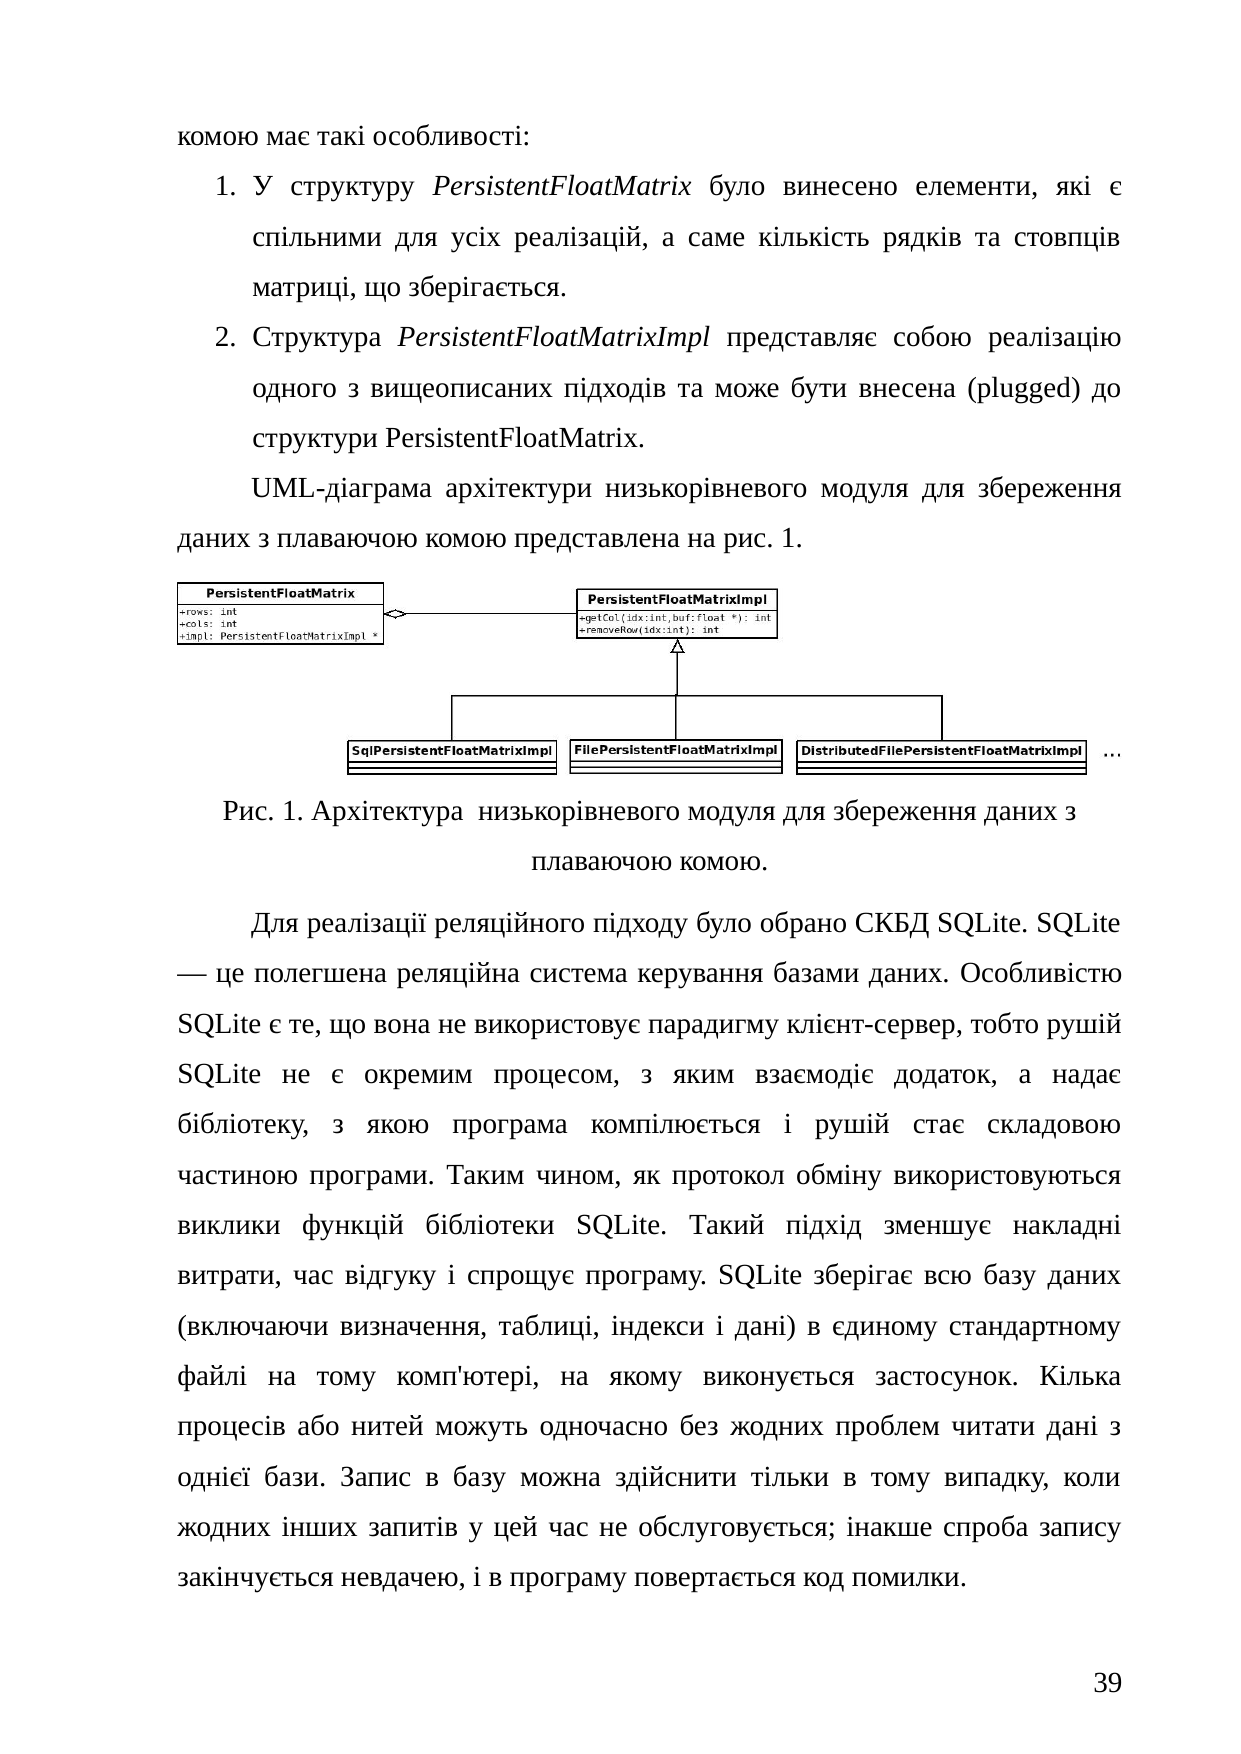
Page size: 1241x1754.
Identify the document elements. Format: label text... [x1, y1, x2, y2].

list Структура PersistentFloatMatrixImpl представляє собою реалізацію одного з вищеописаних підходів та може бути внесена (plugged) до структури PersistentFloatMatrix. [214, 319, 1122, 453]
text Для реалізації реляційного підходу було обрано СКБД SQLite. SQLite — це полегшена реляційна система керування базами даних. Особливістю SQLite є те, що вона не використовує парадигму клієнт-сервер, тобто рушій SQLite не є окремим процесом, з яким взаємодіє додаток, а надає бібліотеку, з якою програма компілюється і рушій стає складовою частиною програми. Таким чином, як протокол обміну використовуються виклики функцій бібліотеки SQLite. Такий підхід зменшує накладні витрати, час відгуку і спрощує програму. SQLite зберігає всю базу даних (включаючи визначення, таблиці, індекси і дані) в єдиному стандартному файлі на тому комп'ютері, на якому виконується застосунок. Кілька процесів або нитей можуть одночасно без жодних проблем читати дані з однієї бази. Запис в базу можна здійснити тільки в тому випадку, коли жодних інших запитів у цей час не обслуговується; інакше спроба запису закінчується невдачею, і в програму повертається код помилки. [177, 905, 1122, 1593]
picture [177, 582, 1123, 776]
text Рис. 1. Архітектура низькорівневого модуля для збереження даних з плаваючою комою. [177, 793, 1122, 877]
text комою має такі особливості: [177, 118, 1122, 152]
text UML-діаграма архітектури низькорівневого модуля для збереження даних з плаваючою комою представлена на рис. 1. [177, 470, 1122, 554]
list У структуру PersistentFloatMatrix було винесено елементи, які є спільними для усіх реалізацій, а саме кількість рядків та стовпців матриці, що зберігається. [214, 168, 1122, 303]
